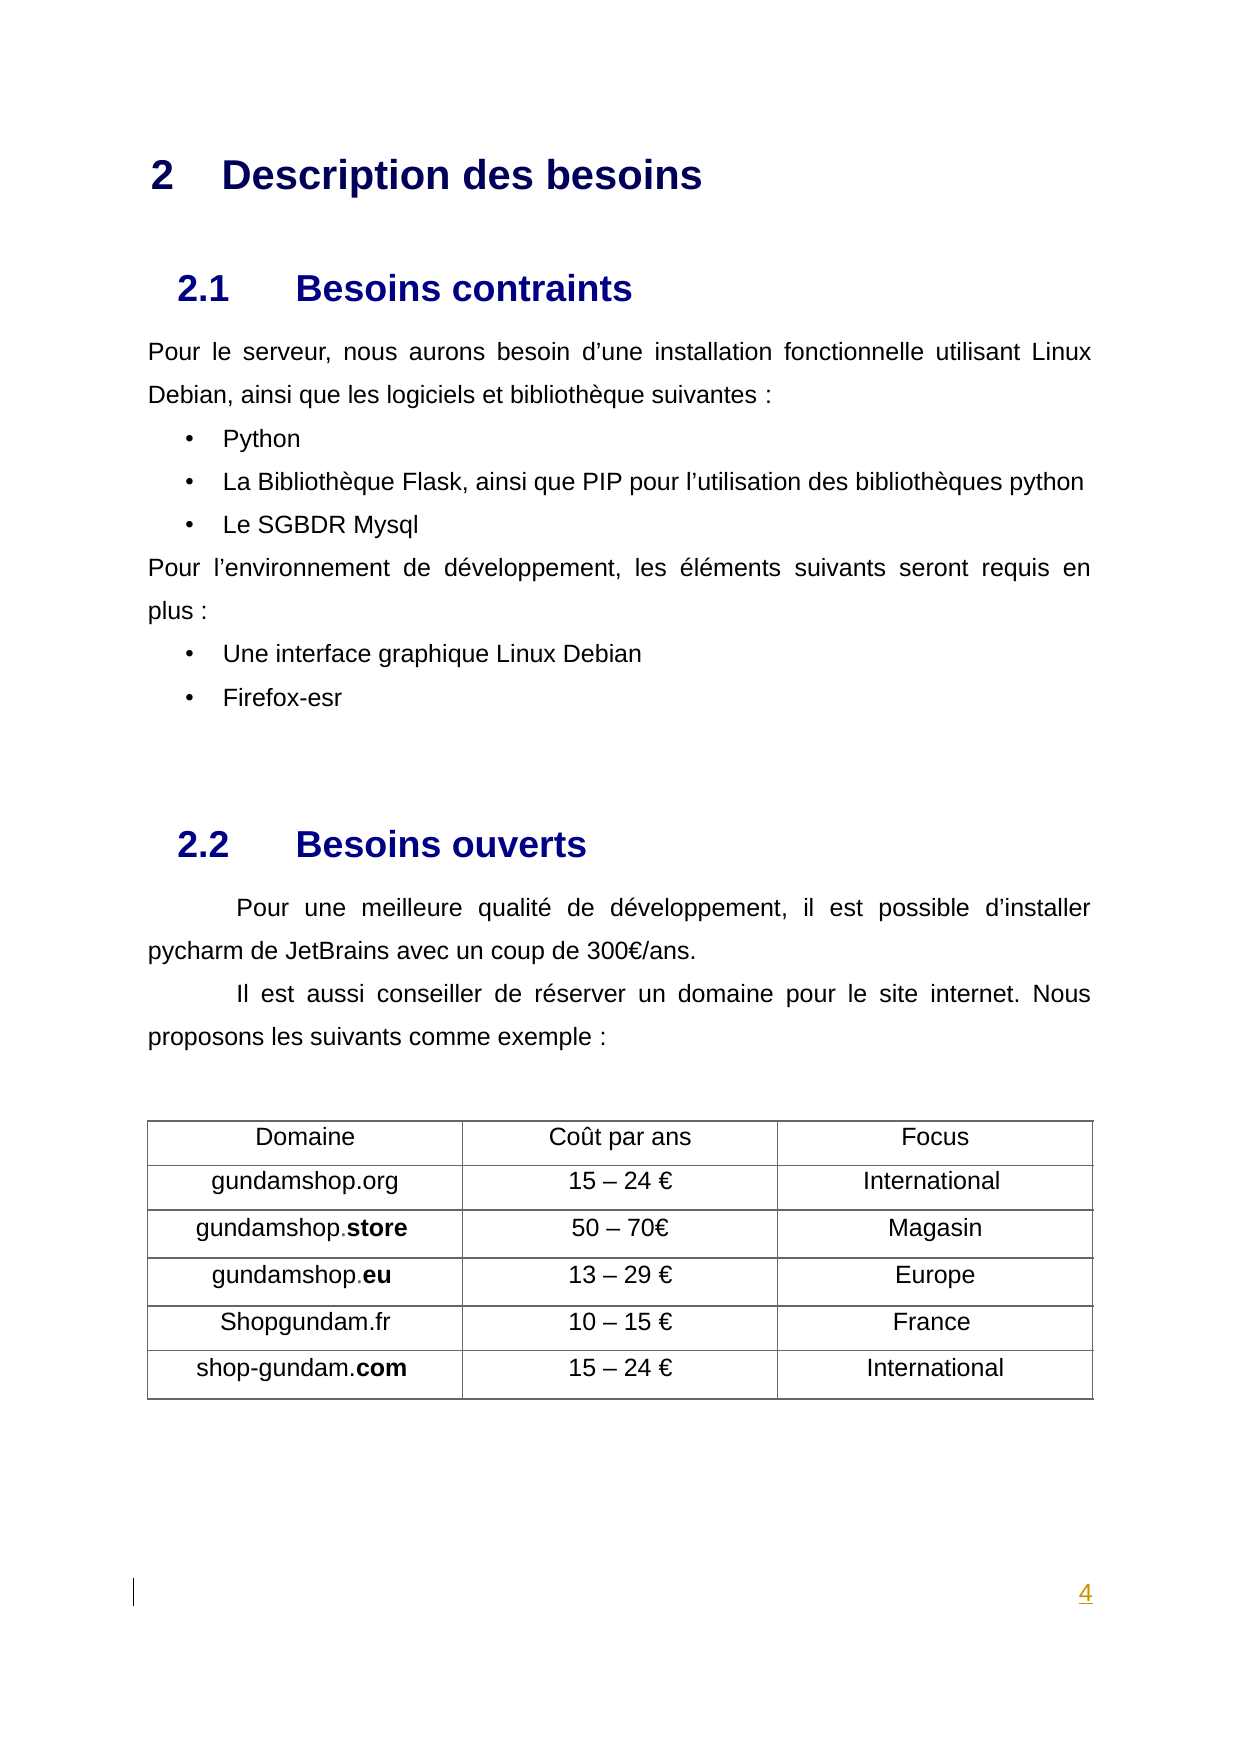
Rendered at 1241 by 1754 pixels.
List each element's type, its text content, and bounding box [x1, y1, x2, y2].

table_cell shop-gundam.com [148, 1351, 462, 1398]
table_cell Europe [778, 1259, 1092, 1305]
list Firefox-esr [185, 683, 1093, 712]
subtitle Besoins contraints [148, 267, 1093, 310]
table_cell 13 – 29 € [463, 1259, 777, 1305]
text Il est aussi conseiller de réserver un domaine pour le site internet. Nous proposons les suivants comme exemple : [148, 979, 1093, 1051]
list La Bibliothèque Flask, ainsi que PIP pour l’utilisation des bibliothèques python [185, 467, 1093, 496]
text Pour l’environnement de développement, les éléments suivants seront requis en plus : [148, 553, 1093, 625]
table_cell International [778, 1351, 1092, 1398]
table_cell gundamshop.eu [148, 1259, 462, 1305]
subtitle Description des besoins [148, 148, 1093, 201]
list Une interface graphique Linux Debian [185, 639, 1093, 668]
text Pour le serveur, nous aurons besoin d’une installation fonctionnelle utilisant Linux Debian, ainsi que les logiciels et bibliothèque suivantes : [148, 337, 1093, 409]
table_cell France [778, 1307, 1092, 1349]
table_cell gundamshop.store [148, 1211, 462, 1257]
list Python [185, 423, 1093, 452]
table_cell gundamshop.org [148, 1166, 462, 1209]
subtitle Besoins ouverts [148, 822, 1093, 865]
table_cell Shopgundam.fr [148, 1307, 462, 1349]
table_header Coût par ans [463, 1122, 777, 1165]
list Le SGBDR Mysql [185, 510, 1093, 539]
table_cell 15 – 24 € [463, 1351, 777, 1398]
table_cell International [778, 1166, 1092, 1209]
text Pour une meilleure qualité de développement, il est possible d’installer pycharm de JetBrains avec un coup de 300€/ans. [148, 893, 1093, 965]
table_header Domaine [148, 1122, 462, 1165]
table_cell Magasin [778, 1211, 1092, 1257]
table_header Focus [778, 1122, 1092, 1165]
table_cell 50 – 70€ [463, 1211, 777, 1257]
table_cell 10 – 15 € [463, 1307, 777, 1349]
table_cell 15 – 24 € [463, 1166, 777, 1209]
